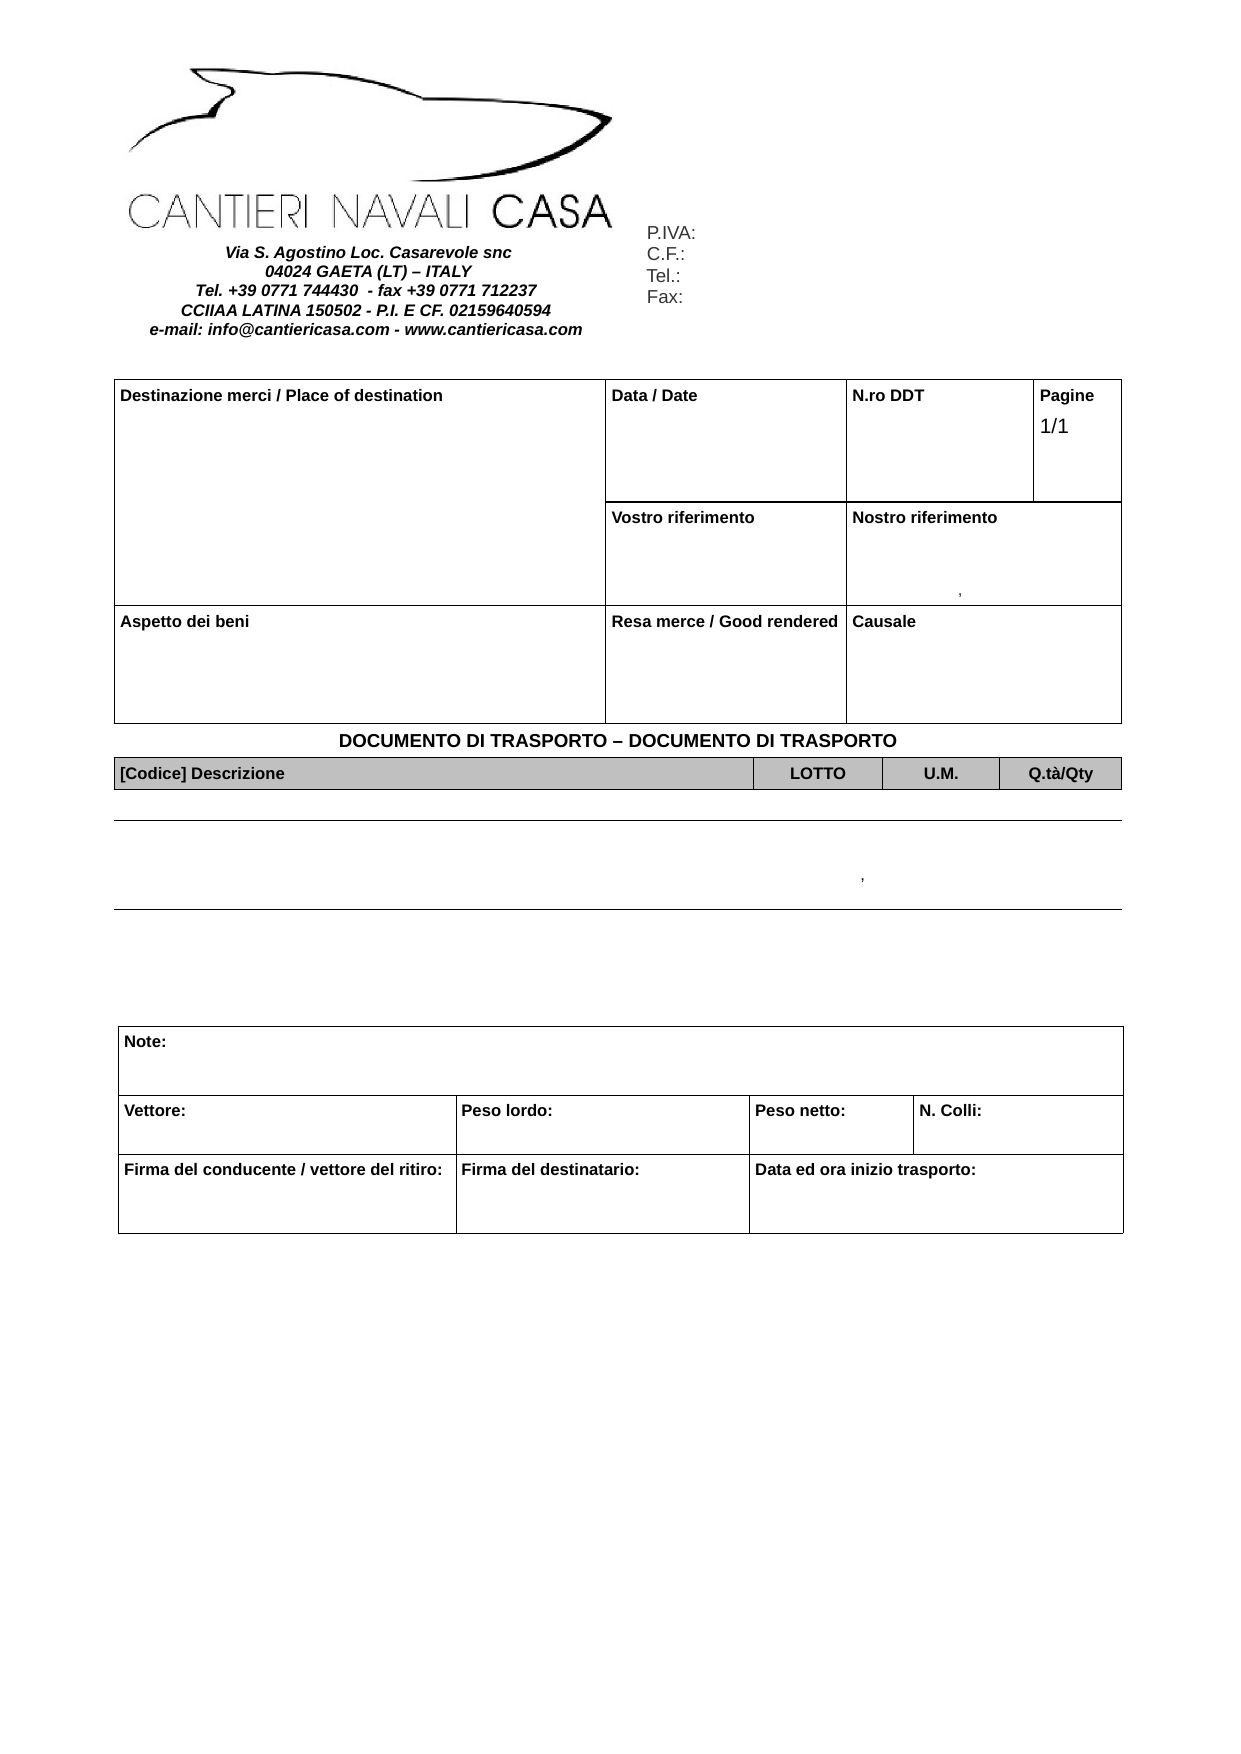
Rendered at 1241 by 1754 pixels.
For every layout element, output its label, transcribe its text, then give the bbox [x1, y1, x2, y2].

table_cell LOTTO [754, 758, 882, 789]
table_header Data / Date <o.date and formatLang(o.date,date=True) or ''> [606, 380, 846, 501]
table_cell Nostro riferimento <for each="picking in o.picking_ids"> <if test="picking.sale_id"><picking.sale_id.name or ''>,</if></for> [847, 503, 1121, 605]
table_cell Resa merce / Good rendered <if test="o.carriage_condition_id"><o.carriage_condition_id.name or ''></if> [606, 606, 846, 723]
table_cell DOCUMENTO DI TRASPORTO – DOCUMENTO DI TRASPORTO [114, 724, 1122, 757]
table_cell Q.tà/Qty [1000, 758, 1121, 789]
table_cell Peso lordo: <o.weight or ''> [457, 1096, 749, 1154]
table_cell <line.name or ''> [114, 821, 753, 909]
table_cell Firma del conducente / vettore del ritiro: [119, 1155, 456, 1233]
table_cell [Codice] Descrizione [115, 758, 753, 789]
table_cell </for> [114, 910, 1122, 939]
table_cell Aspetto dei beni <if test="o.goods_description_id"><o.goods_description_id.name or ''></if> [115, 606, 605, 723]
table_cell <line.product_uom.name or ''> [883, 821, 999, 909]
table_cell Vettore: <o.carrier_id.name or ''> [119, 1096, 456, 1154]
table_cell Peso netto: <o.weight_net or ''> [750, 1096, 913, 1154]
table_cell Firma del destinatario: [457, 1155, 749, 1233]
table_header Note: <o.note or ''> [119, 1027, 1123, 1095]
table_cell <line.product_qty or ''> [1000, 821, 1122, 909]
table_cell <for each="lot in line.lot_ids"><lot.name or ''>,</for> [753, 821, 882, 909]
picture [123, 46, 615, 232]
table_cell Causale <o.transportation_reason_id.name or ''> [847, 606, 1121, 723]
table_cell N. Colli: <o.parcels or ''> [914, 1096, 1123, 1154]
table_header Pagine 1/1 [1034, 380, 1121, 501]
table_cell Vostro riferimento <o.partner_id.name or ''> [606, 503, 846, 605]
table_header N.ro DDT <o.name or ''> [847, 380, 1033, 501]
table_cell U.M. [883, 758, 999, 789]
table_cell Data ed ora inizio trasporto: <o.delivery_date or ''> [750, 1155, 1123, 1233]
table_cell <for each="line in o.ddt_lines"> [114, 790, 1122, 820]
table_header Destinazione merci / Place of destination <o.delivery_address_id.name or ''> <o.delivery_address_id.street or ''> <o.delivery_address_id.street2 or ''> <o.delivery_address_id.zip or ''> <o.delivery_address_id.city or ''> <if test="o.delivery_address_id.country_id"><o.delivery_address_id.country_id.name or ''></if> [115, 380, 605, 605]
